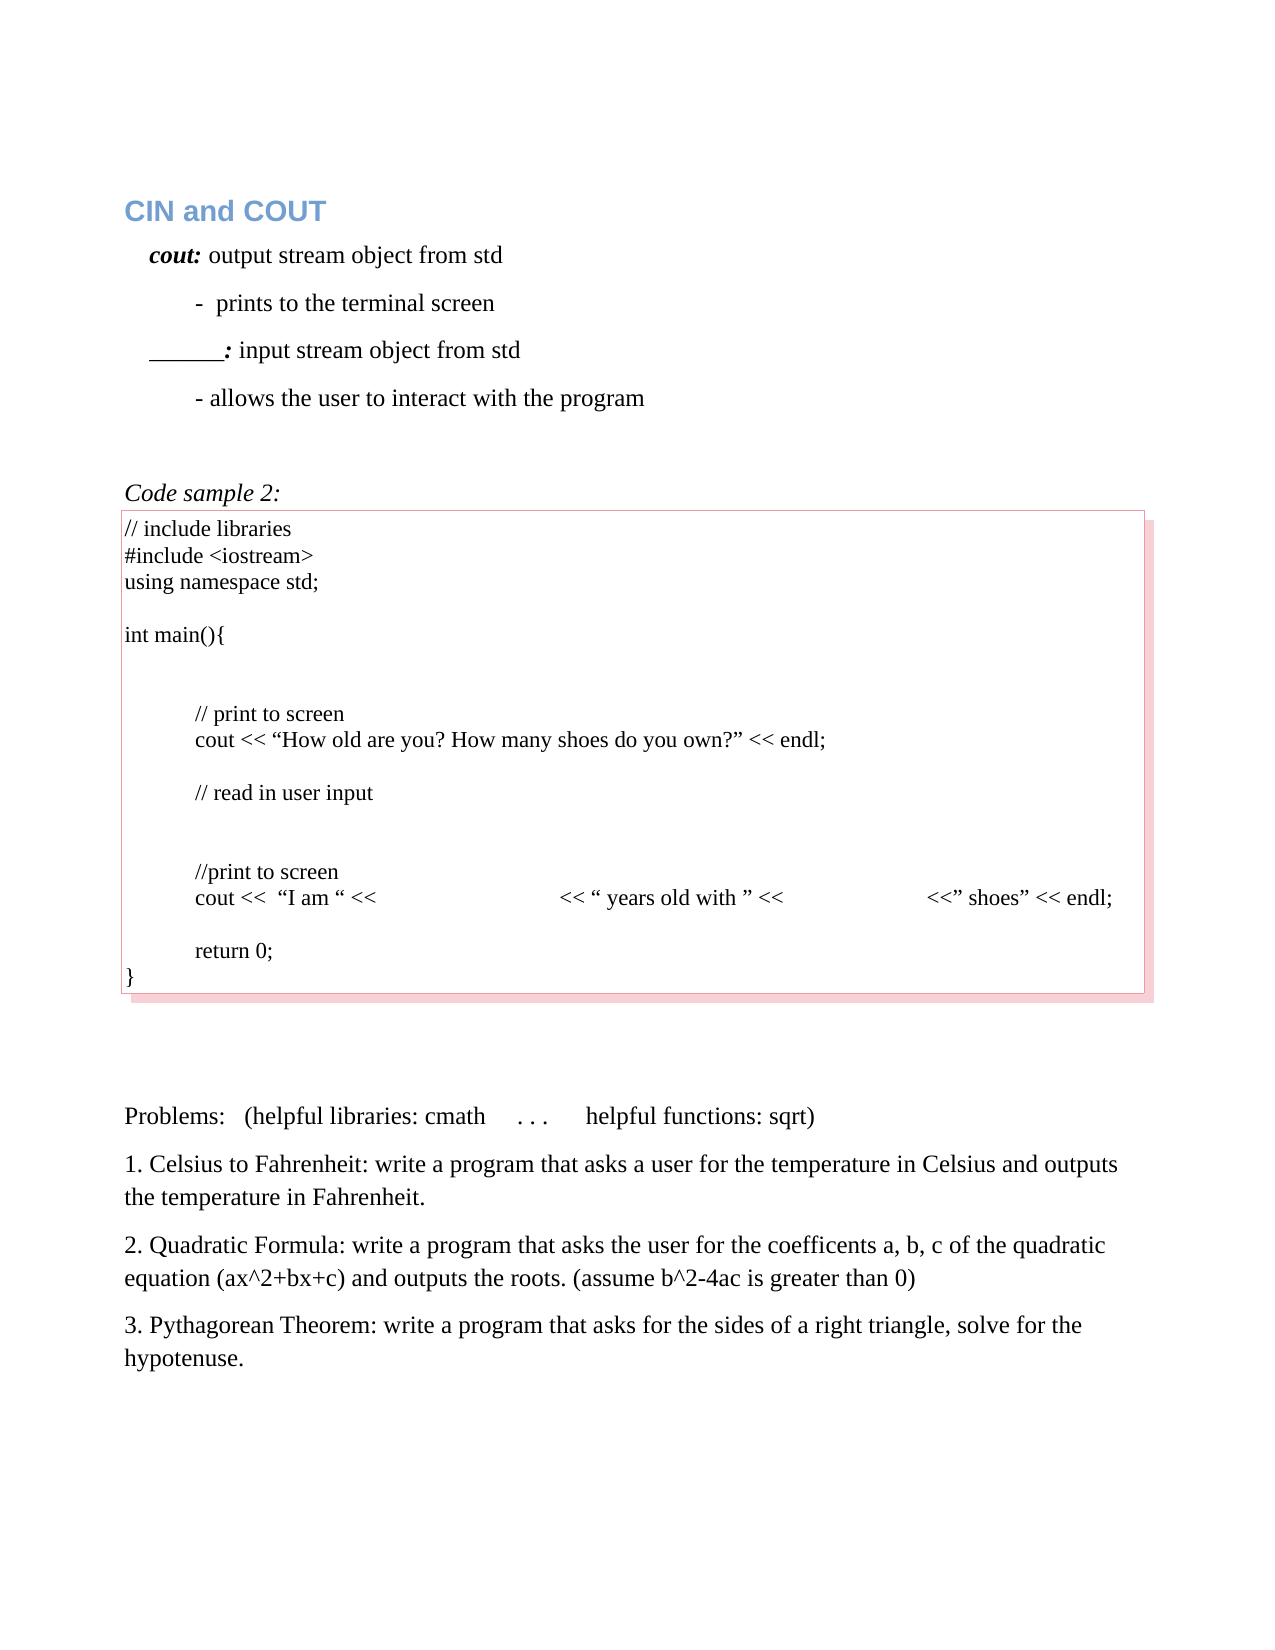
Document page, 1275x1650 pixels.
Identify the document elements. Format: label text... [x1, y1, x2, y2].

text 3. Pythagorean Theorem: write a program that asks for the sides of a right triangle, solve for the hypotenuse. [121, 1307, 1154, 1372]
text #include <iostream> [122, 538, 1143, 565]
text ______: input stream object from std [121, 332, 1154, 364]
text cout << “I am “ << << “ years old with ” << <<” shoes” << endl; [122, 881, 1143, 911]
text using namespace std; [122, 565, 1143, 594]
text } [122, 960, 1143, 993]
text // print to screen [122, 697, 1143, 723]
text //print to screen [122, 855, 1143, 881]
text cout: output stream object from std [121, 237, 1154, 269]
subtitle CIN and COUT [121, 191, 1154, 227]
text 2. Quadratic Formula: write a program that asks the user for the coefficents a, b, c of the quadratic equation (ax^2+bx+c) and outputs the roots. (assume b^2-4ac is greater than 0) [121, 1227, 1154, 1291]
text 1. Celsius to Fahrenheit: write a program that asks a user for the temperature in Celsius and outputs the temperature in Fahrenheit. [121, 1146, 1154, 1211]
text Code sample 2: [121, 475, 1154, 510]
text int main(){ [122, 618, 1143, 647]
text - prints to the terminal screen [121, 284, 1154, 316]
text Problems: (helpful libraries: cmath . . . helpful functions: sqrt) [121, 1098, 1154, 1130]
text return 0; [122, 934, 1143, 960]
text // read in user input [122, 776, 1143, 805]
text - allows the user to interact with the program [121, 380, 1154, 412]
text // include libraries [122, 511, 1143, 538]
text cout << “How old are you? How many shoes do you own?” << endl; [122, 723, 1143, 752]
